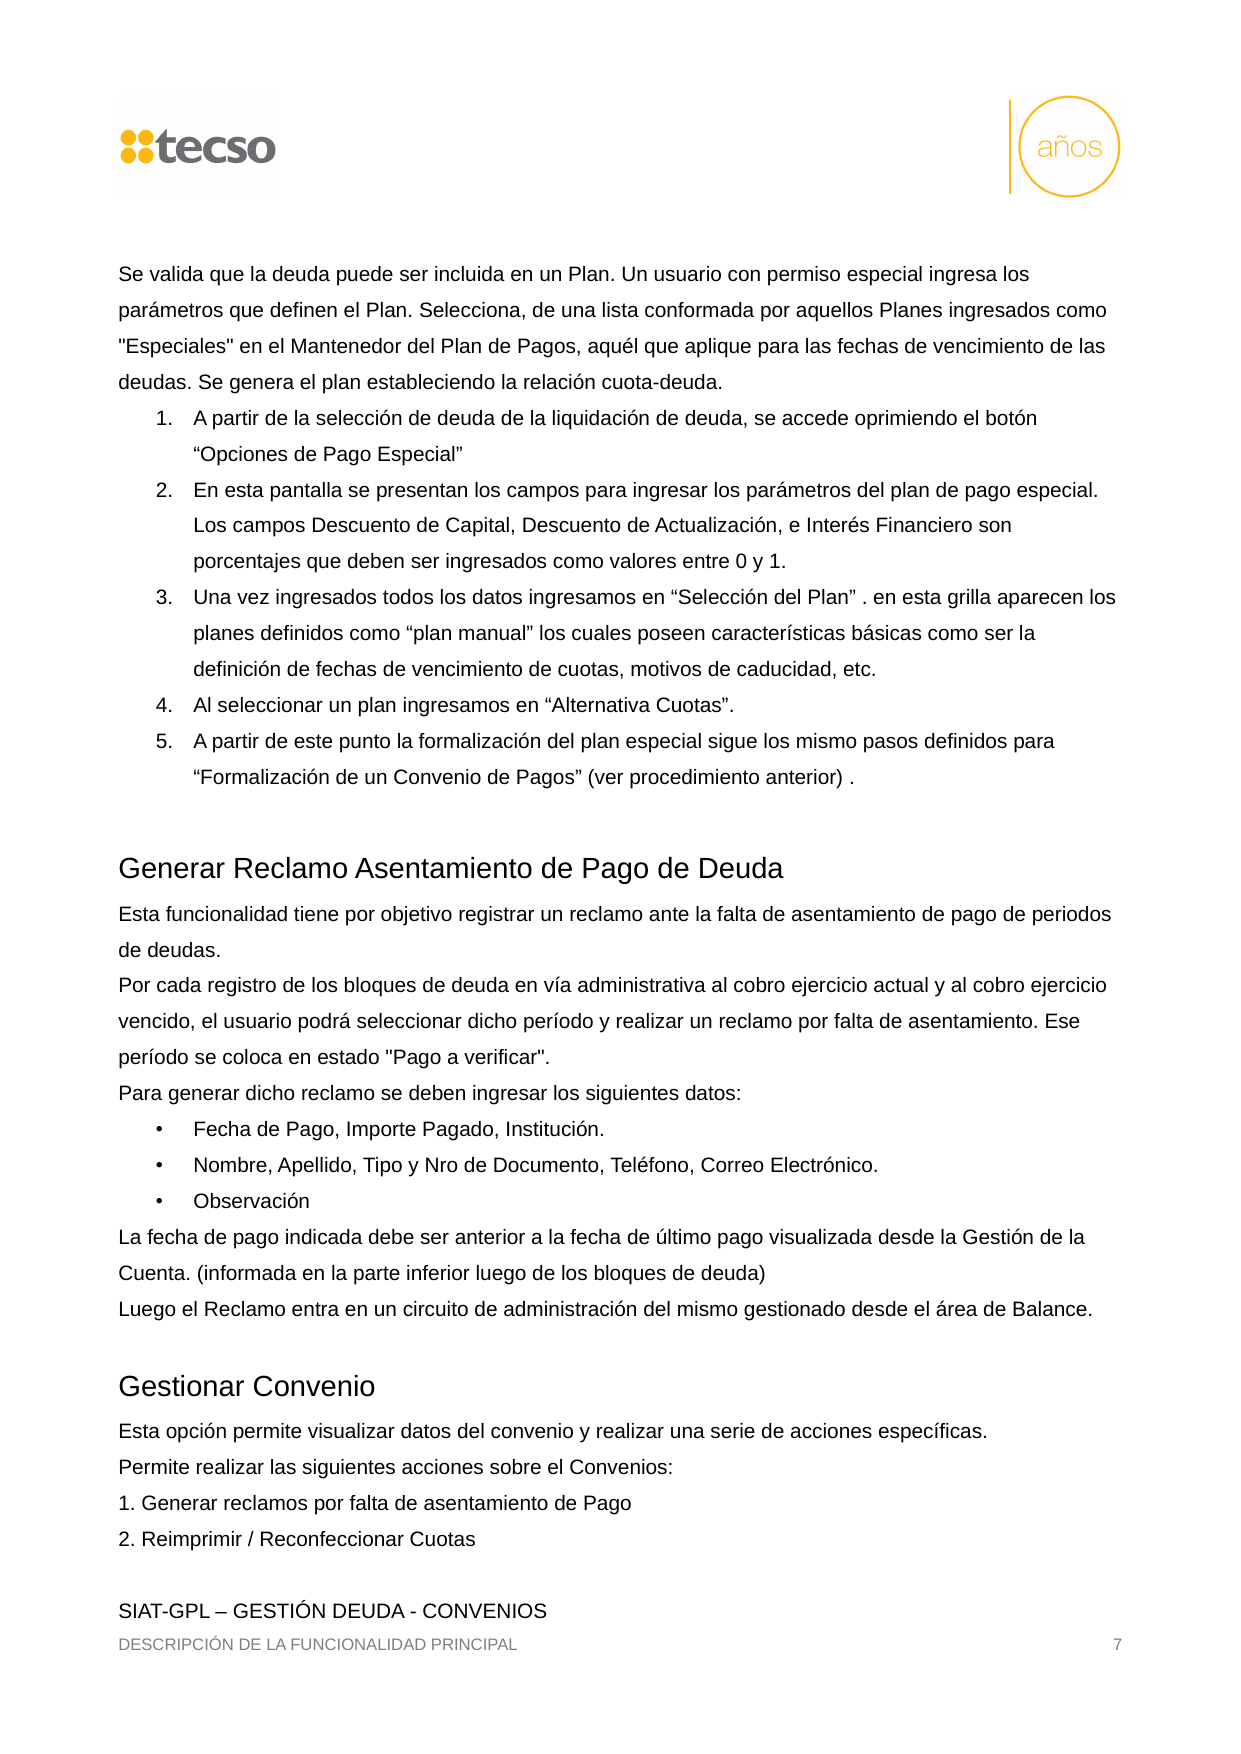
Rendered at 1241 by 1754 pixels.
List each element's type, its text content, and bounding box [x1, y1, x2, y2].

text Permite realizar las siguientes acciones sobre el Convenios: [118, 1455, 1122, 1479]
list Fecha de Pago, Importe Pagado, Institución. [156, 1117, 1122, 1141]
text La fecha de pago indicada debe ser anterior a la fecha de último pago visualizada desde la Gestión de la Cuenta. (informada en la parte inferior luego de los bloques de deuda) [118, 1225, 1122, 1285]
text Para generar dicho reclamo se deben ingresar los siguientes datos: [118, 1081, 1122, 1105]
subtitle Generar Reclamo Asentamiento de Pago de Deuda [118, 851, 1122, 885]
list Observación [156, 1189, 1122, 1213]
list En esta pantalla se presentan los campos para ingresar los parámetros del plan de pago especial. Los campos Descuento de Capital, Descuento de Actualización, e Interés Financiero son porcentajes que deben ser ingresados como valores entre 0 y 1. [156, 477, 1122, 573]
picture [118, 92, 279, 201]
picture [1007, 92, 1123, 201]
list Nombre, Apellido, Tipo y Nro de Documento, Teléfono, Correo Electrónico. [156, 1153, 1122, 1177]
text Luego el Reclamo entra en un circuito de administración del mismo gestionado desde el área de Balance. [118, 1297, 1122, 1321]
text 2. Reimprimir / Reconfeccionar Cuotas [118, 1527, 1122, 1551]
text Esta opción permite visualizar datos del convenio y realizar una serie de acciones específicas. [118, 1419, 1122, 1443]
text Por cada registro de los bloques de deuda en vía administrativa al cobro ejercicio actual y al cobro ejercicio vencido, el usuario podrá seleccionar dicho período y realizar un reclamo por falta de asentamiento. Ese período se coloca en estado "Pago a verificar". [118, 973, 1122, 1069]
text Se valida que la deuda puede ser incluida en un Plan. Un usuario con permiso especial ingresa los parámetros que definen el Plan. Selecciona, de una lista conformada por aquellos Planes ingresados como "Especiales" en el Mantenedor del Plan de Pagos, aquél que aplique para las fechas de vencimiento de las deudas. Se genera el plan estableciendo la relación cuota-deuda. [118, 262, 1122, 393]
subtitle Gestionar Convenio [118, 1369, 1122, 1402]
list Una vez ingresados todos los datos ingresamos en “Selección del Plan” . en esta grilla aparecen los planes definidos como “plan manual” los cuales poseen características básicas como ser la definición de fechas de vencimiento de cuotas, motivos de caducidad, etc. [156, 585, 1122, 681]
list Al seleccionar un plan ingresamos en “Alternativa Cuotas”. [156, 693, 1122, 717]
text 1. Generar reclamos por falta de asentamiento de Pago [118, 1491, 1122, 1515]
list A partir de este punto la formalización del plan especial sigue los mismo pasos definidos para “Formalización de un Convenio de Pagos” (ver procedimiento anterior) . [156, 729, 1122, 789]
list A partir de la selección de deuda de la liquidación de deuda, se accede oprimiendo el botón “Opciones de Pago Especial” [156, 406, 1122, 465]
text Esta funcionalidad tiene por objetivo registrar un reclamo ante la falta de asentamiento de pago de periodos de deudas. [118, 901, 1122, 961]
